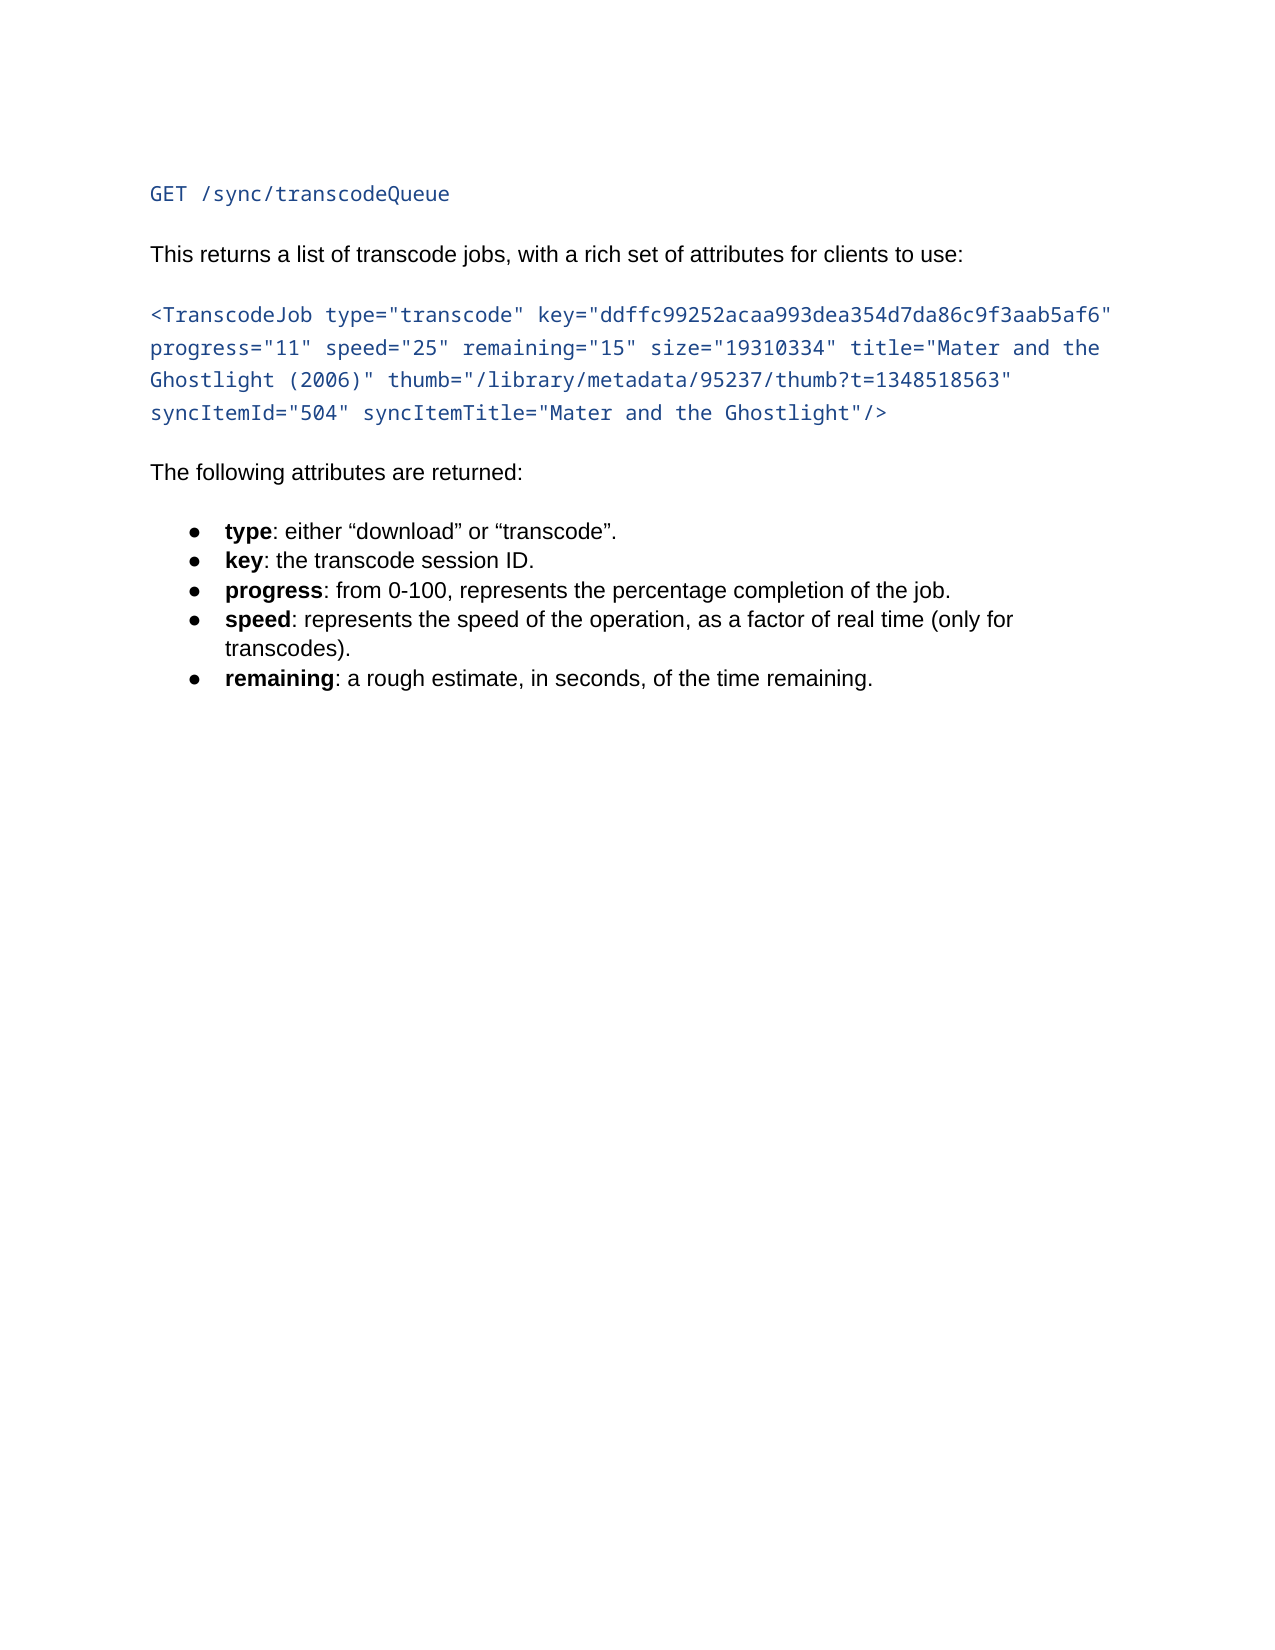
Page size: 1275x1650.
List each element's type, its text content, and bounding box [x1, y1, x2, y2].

text This returns a list of transcode jobs, with a rich set of attributes for clients to use: [150, 241, 1125, 267]
subtitle <TranscodeJob type="transcode" key="ddffc99252acaa993dea354d7da86c9f3aab5af6" progress="11" speed="25" remaining="15" size="19310334" title="Mater and the Ghostlight (2006)" thumb="/library/metadata/95237/thumb?t=1348518563" syncItemId="504" syncItemTitle="Mater and the Ghostlight"/> [150, 300, 1125, 426]
subtitle GET /sync/transcodeQueue [150, 179, 1125, 208]
list speed: represents the speed of the operation, as a factor of real time (only for transcodes). [187, 607, 1125, 662]
list type: either “download” or “transcode”. [187, 519, 1125, 544]
list remaining: a rough estimate, in seconds, of the time remaining. [187, 666, 1125, 691]
list progress: from 0-100, represents the percentage completion of the job. [187, 577, 1125, 603]
list key: the transcode session ID. [187, 548, 1125, 574]
text The following attributes are returned: [150, 460, 1125, 486]
